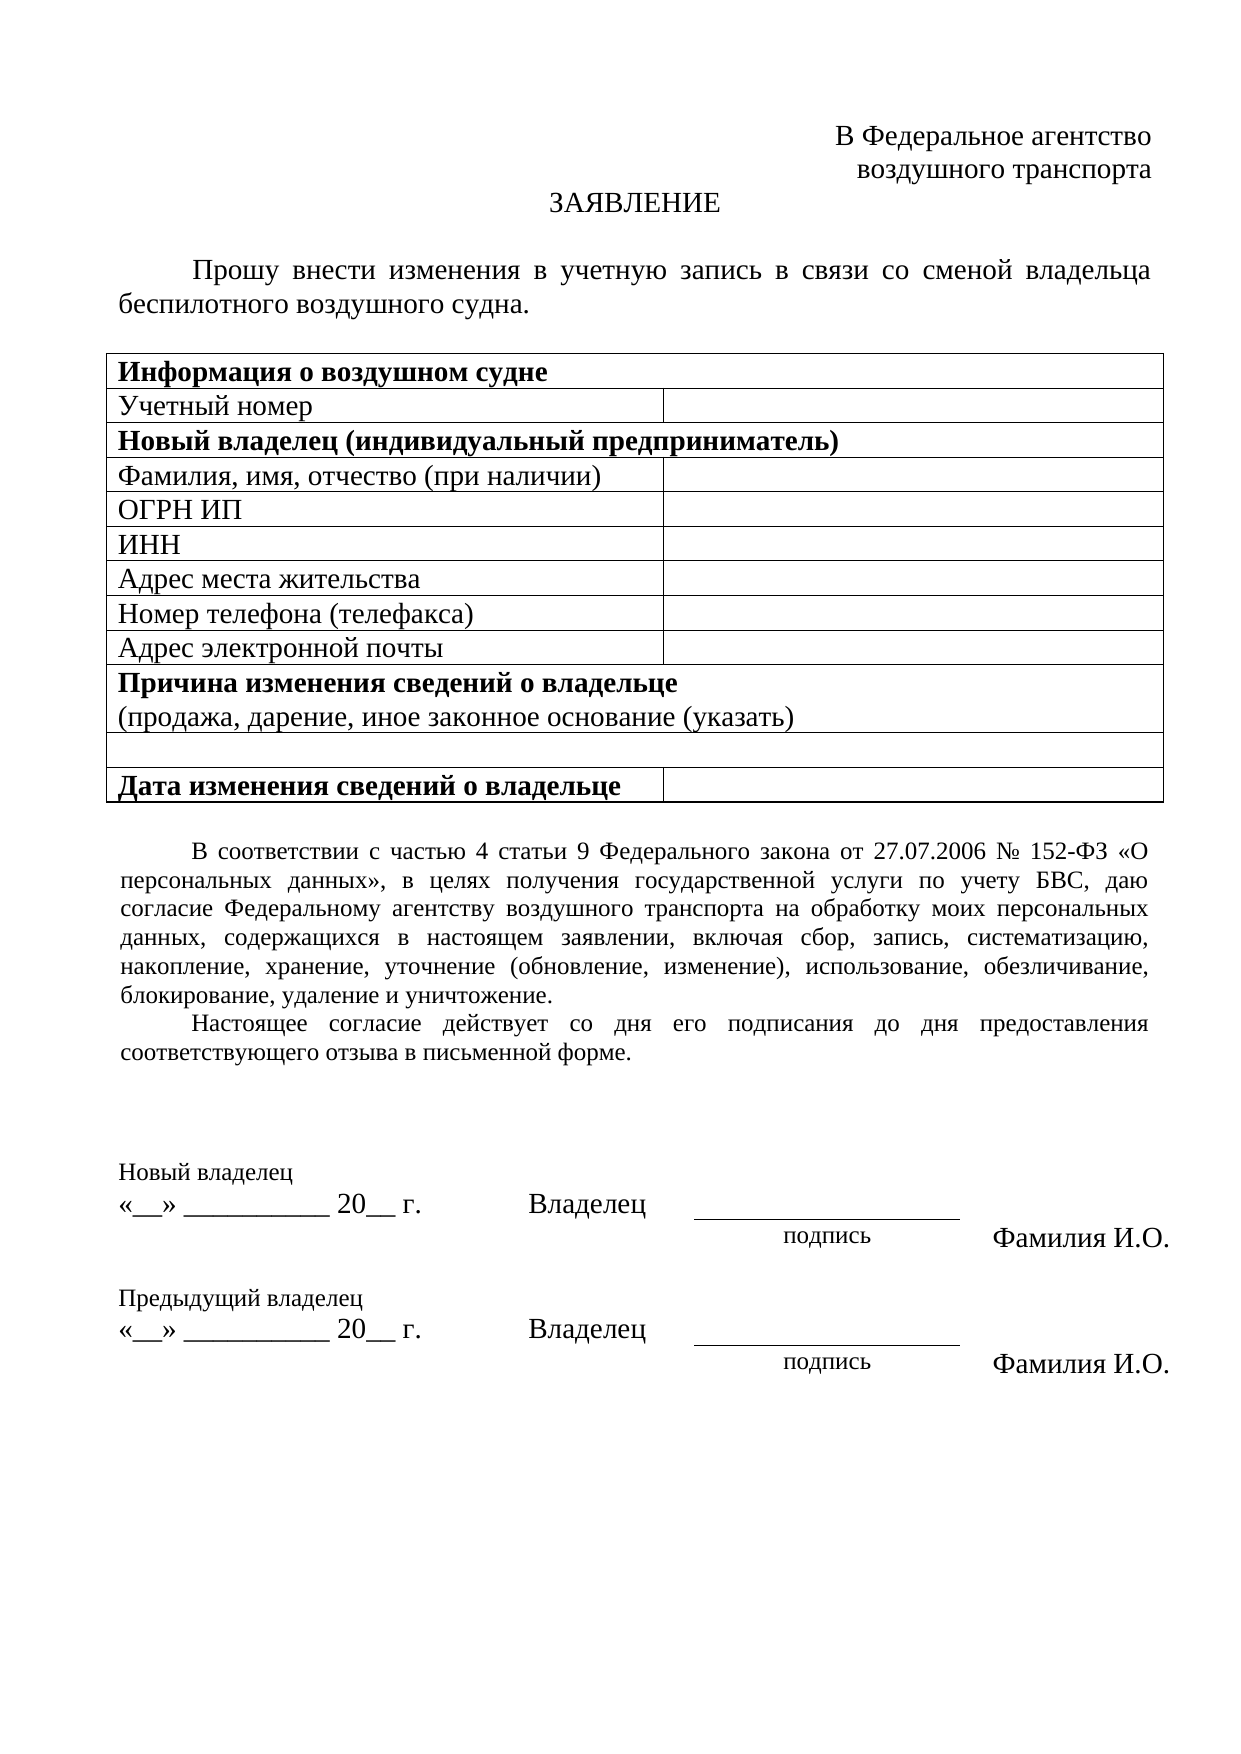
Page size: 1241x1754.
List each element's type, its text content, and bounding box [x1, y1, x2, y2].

table_header Информация о воздушном судне [107, 354, 1163, 387]
table_cell [517, 1219, 694, 1254]
table_cell Дата изменения сведений о владельце [107, 768, 663, 801]
table_header «__» __________ 20__ г. [107, 1311, 517, 1345]
table_cell Фамилия, имя, отчество (при наличии) [107, 458, 663, 491]
table_cell ОГРН ИП [107, 492, 663, 526]
table_cell Фамилия И.О. [960, 1219, 1181, 1254]
table_header «__» __________ 20__ г. [107, 1186, 517, 1219]
table_cell подпись [694, 1346, 960, 1379]
table_cell [107, 1219, 517, 1254]
text Предыдущий владелец [118, 1283, 1152, 1311]
table_cell [107, 1345, 517, 1379]
table_cell ИНН [107, 527, 663, 560]
table_header [960, 1311, 1181, 1345]
table_header [694, 1311, 960, 1345]
table_cell Адрес электронной почты [107, 631, 663, 664]
table_cell [517, 1345, 694, 1379]
text В соответствии с частью 4 статьи 9 Федерального закона от 27.07.2006 № 152-ФЗ «О персональных данных», в целях получения государственной услуги по учету БВС, даю согласие Федеральному агентству воздушного транспорта на обработку моих персональных данных, содержащихся в настоящем заявлении, включая сбор, запись, систематизацию, накопление, хранение, уточнение (обновление, изменение), использование, обезличивание, блокирование, удаление и уничтожение. [120, 836, 1149, 1008]
text В Федеральное агентство воздушного транспорта [118, 118, 1152, 185]
table_cell [664, 561, 1163, 595]
table_cell [107, 733, 1163, 767]
table_cell Учетный номер [107, 389, 663, 422]
table_cell Фамилия И.О. [960, 1345, 1181, 1379]
text Новый владелец [118, 1157, 1152, 1186]
table_cell Новый владелец (индивидуальный предприниматель) [107, 423, 1163, 457]
table_cell Причина изменения сведений о владельце (продажа, дарение, иное законное основание (указать) [107, 665, 1163, 732]
table_cell [664, 768, 1163, 801]
table_header [694, 1186, 960, 1219]
table_cell [664, 458, 1163, 491]
table_cell подпись [694, 1220, 960, 1254]
table_cell Номер телефона (телефакса) [107, 596, 663, 629]
table_cell [664, 527, 1163, 560]
text Настоящее согласие действует со дня его подписания до дня предоставления соответствующего отзыва в письменной форме. [120, 1008, 1149, 1066]
table_cell [664, 596, 1163, 629]
table_header Владелец [517, 1186, 694, 1219]
table_cell Адрес места жительства [107, 561, 663, 595]
table_header Владелец [517, 1311, 694, 1345]
table_cell [664, 389, 1163, 422]
table_cell [664, 492, 1163, 526]
text Прошу внести изменения в учетную запись в связи со сменой владельца беспилотного воздушного судна. [118, 252, 1152, 319]
text ЗАЯВЛЕНИЕ [118, 185, 1152, 219]
table_cell [664, 631, 1163, 664]
table_header [960, 1186, 1181, 1219]
